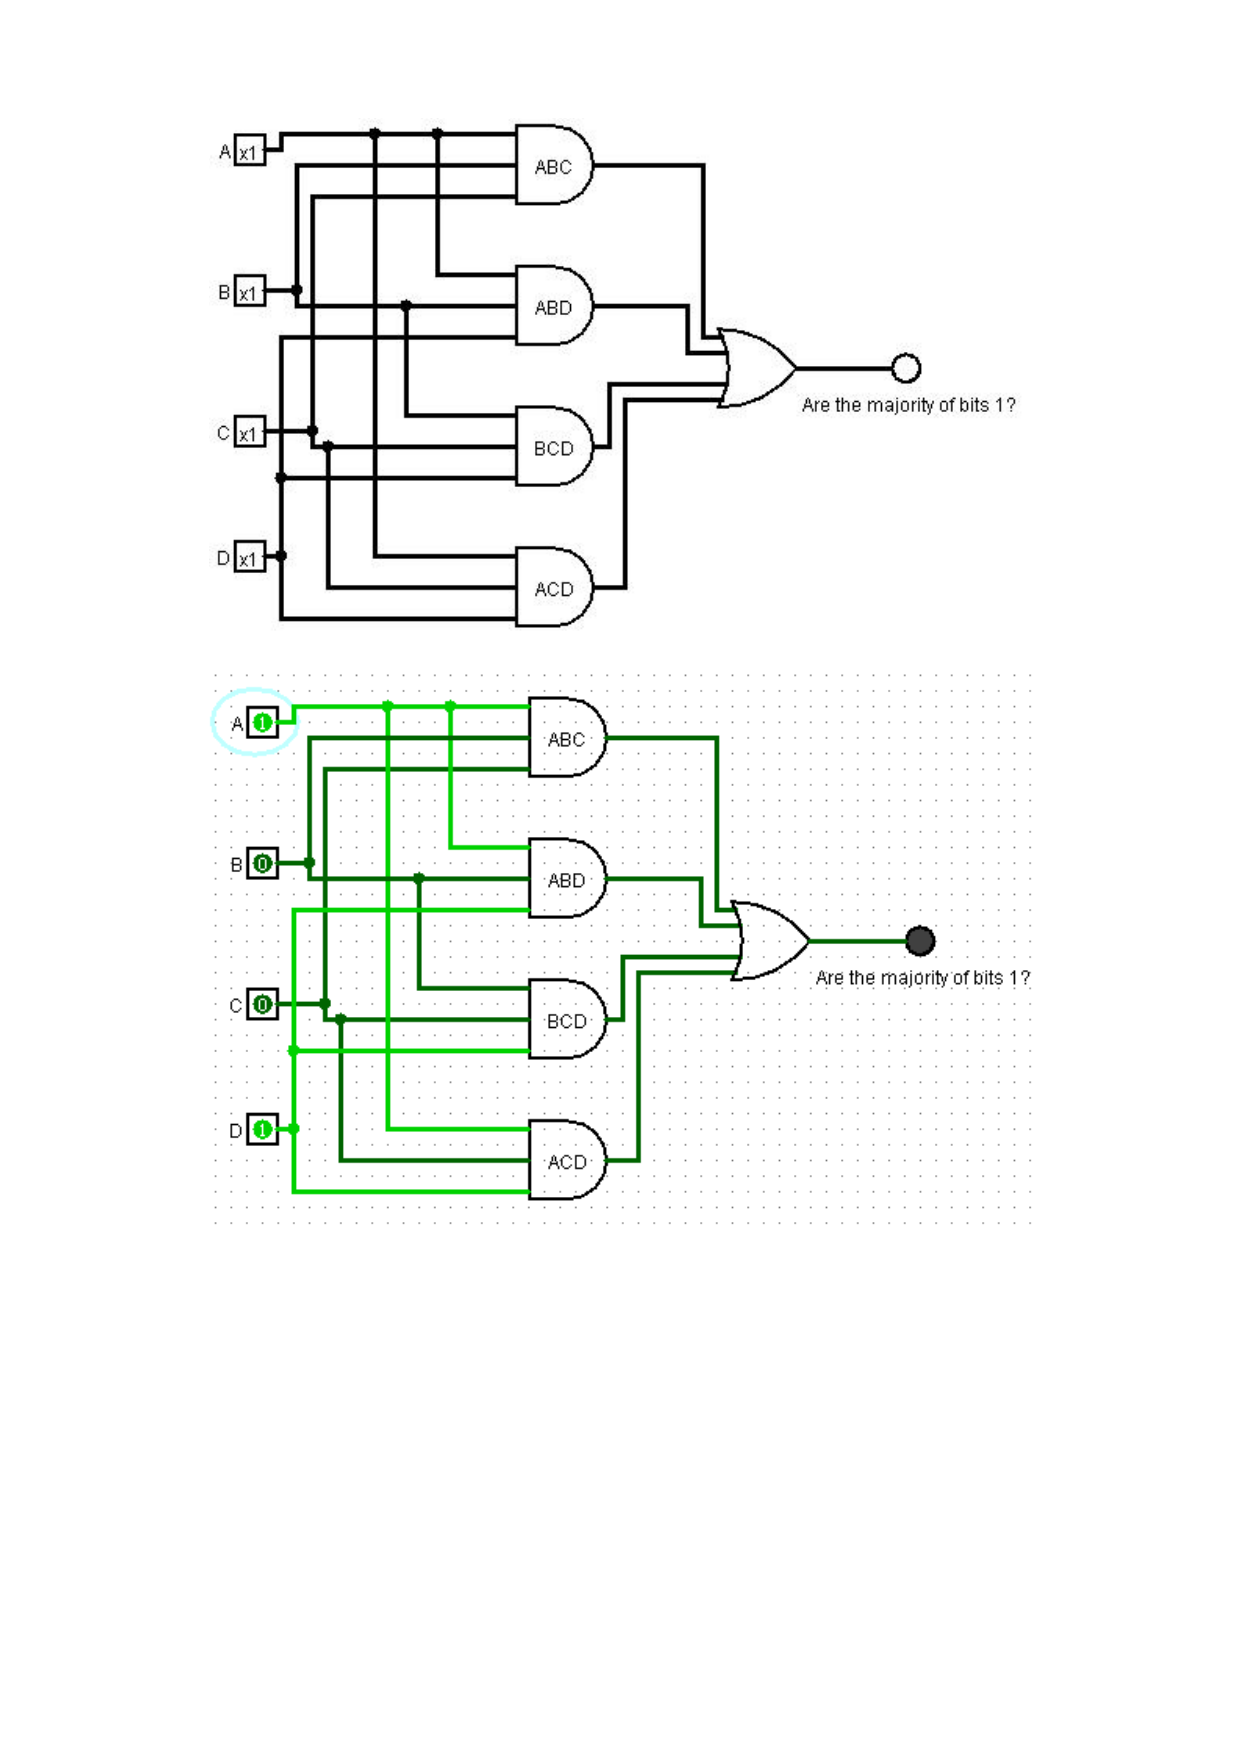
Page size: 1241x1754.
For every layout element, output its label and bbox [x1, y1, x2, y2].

picture [209, 118, 1031, 634]
picture [202, 667, 1038, 1232]
